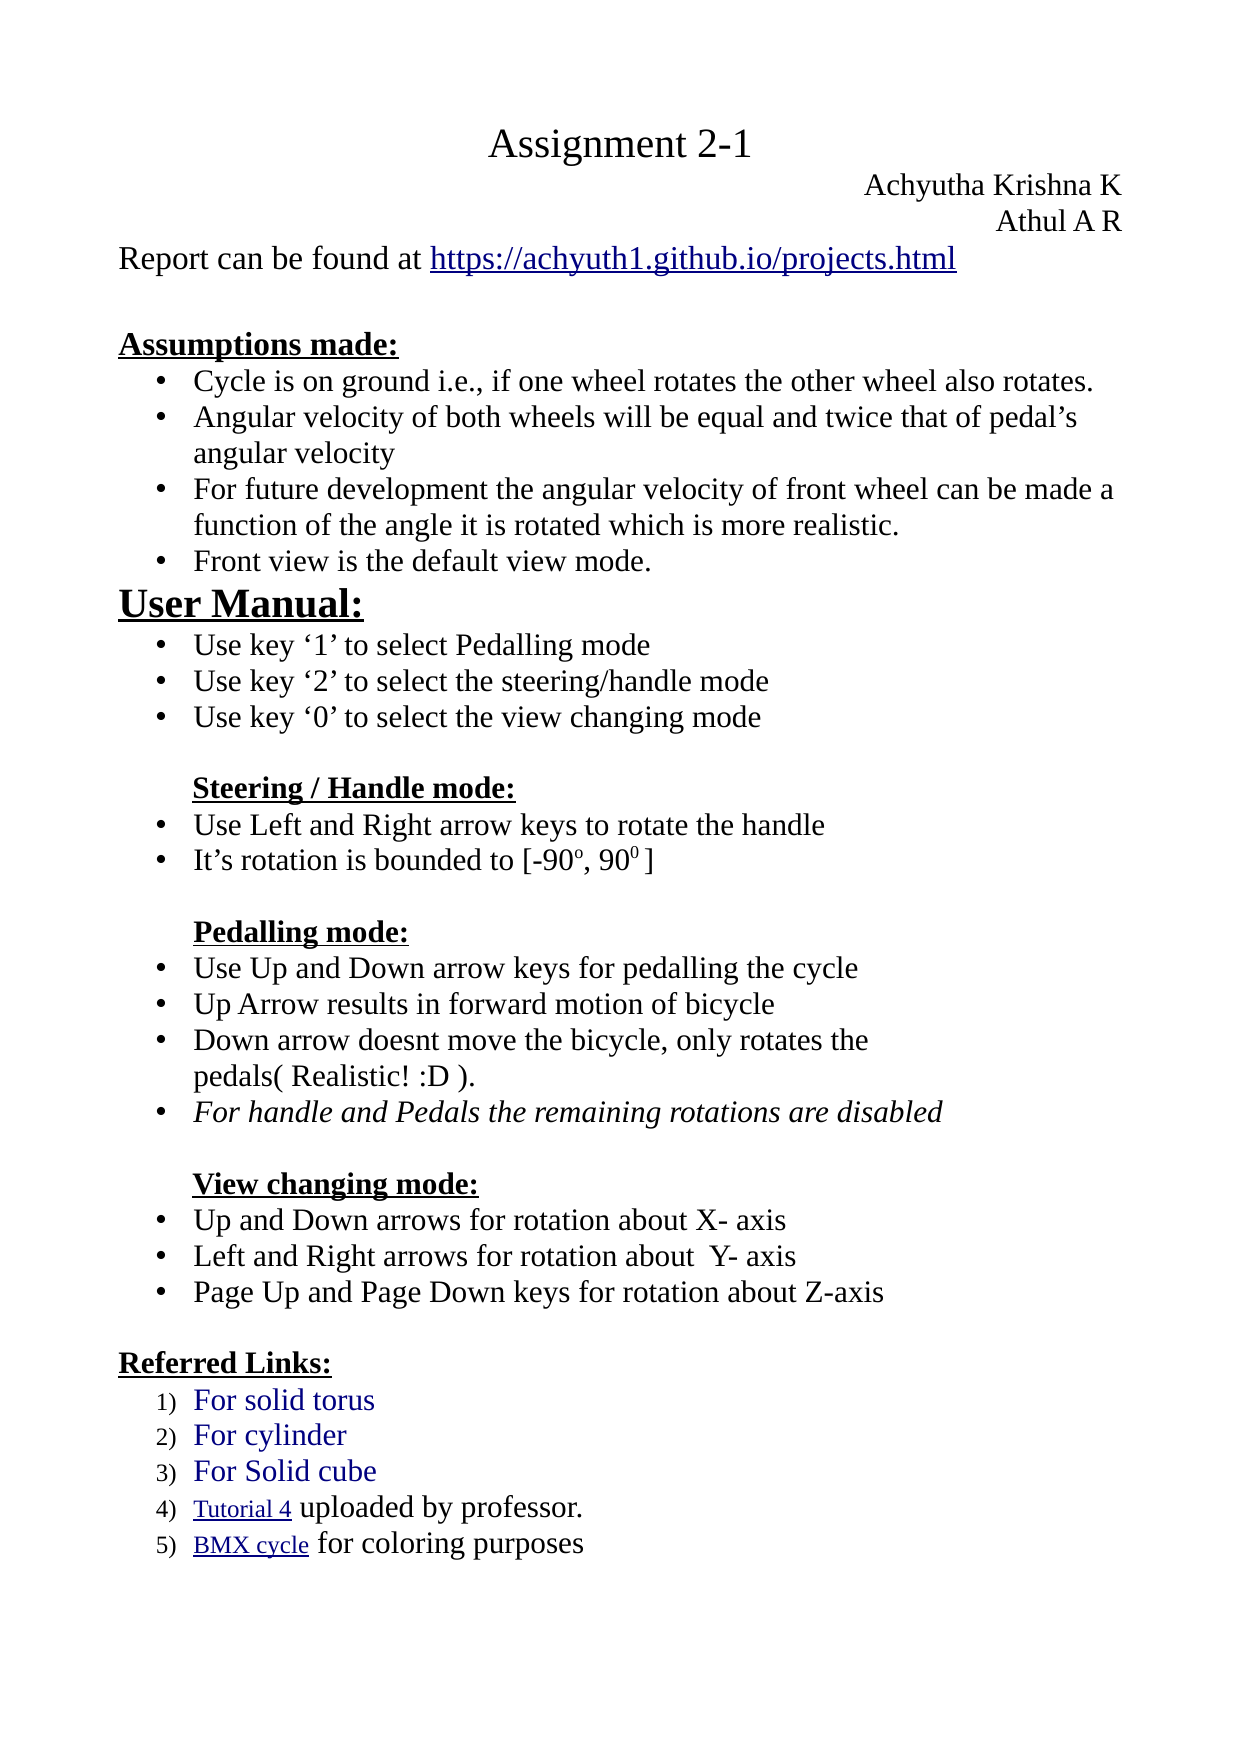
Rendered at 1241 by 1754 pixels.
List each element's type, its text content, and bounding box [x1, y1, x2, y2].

list Use key ‘2’ to select the steering/handle mode [156, 662, 1122, 698]
list Use Left and Right arrow keys to rotate the handle [156, 806, 1122, 842]
list Page Up and Page Down keys for rotation about Z-axis [156, 1273, 1122, 1309]
text Referred Links: [118, 1345, 1122, 1381]
list BMX cycle for coloring purposes [156, 1524, 1122, 1560]
text Achyutha Krishna K [118, 166, 1122, 202]
list Up Arrow results in forward motion of bicycle [156, 985, 1122, 1021]
list For cylinder [156, 1417, 1122, 1453]
text Assignment 2-1 [118, 118, 1122, 166]
list Up and Down arrows for rotation about X- axis [156, 1201, 1122, 1237]
text Report can be found at https://achyuth1.github.io/projects.html [118, 238, 1122, 276]
list It’s rotation is bounded to [-90o, 900 ] Pedalling mode: [156, 842, 1122, 949]
list For Solid cube [156, 1453, 1122, 1488]
list Down arrow doesnt move the bicycle, only rotates the pedals( Realistic! :D ). [156, 1021, 1122, 1093]
list Tutorial 4 uploaded by professor. [156, 1488, 1122, 1524]
text Athul A R [118, 202, 1122, 238]
list Use Up and Down arrow keys for pedalling the cycle [156, 949, 1122, 985]
list Front view is the default view mode. [156, 542, 1122, 578]
list Use key ‘1’ to select Pedalling mode [156, 626, 1122, 662]
list For handle and Pedals the remaining rotations are disabled [156, 1093, 1122, 1129]
list Left and Right arrows for rotation about Y- axis [156, 1237, 1122, 1273]
list For future development the angular velocity of front wheel can be made a function of the angle it is rotated which is more realistic. [156, 470, 1122, 542]
list For solid torus [156, 1381, 1122, 1417]
list Angular velocity of both wheels will be equal and twice that of pedal’s angular velocity [156, 398, 1122, 470]
list Cycle is on ground i.e., if one wheel rotates the other wheel also rotates. [156, 362, 1122, 398]
text View changing mode: [118, 1129, 1122, 1201]
list Use key ‘0’ to select the view changing mode [156, 698, 1122, 734]
text Assumptions made: [118, 324, 1122, 362]
text Steering / Handle mode: [118, 770, 1122, 806]
text User Manual: [118, 578, 1122, 626]
